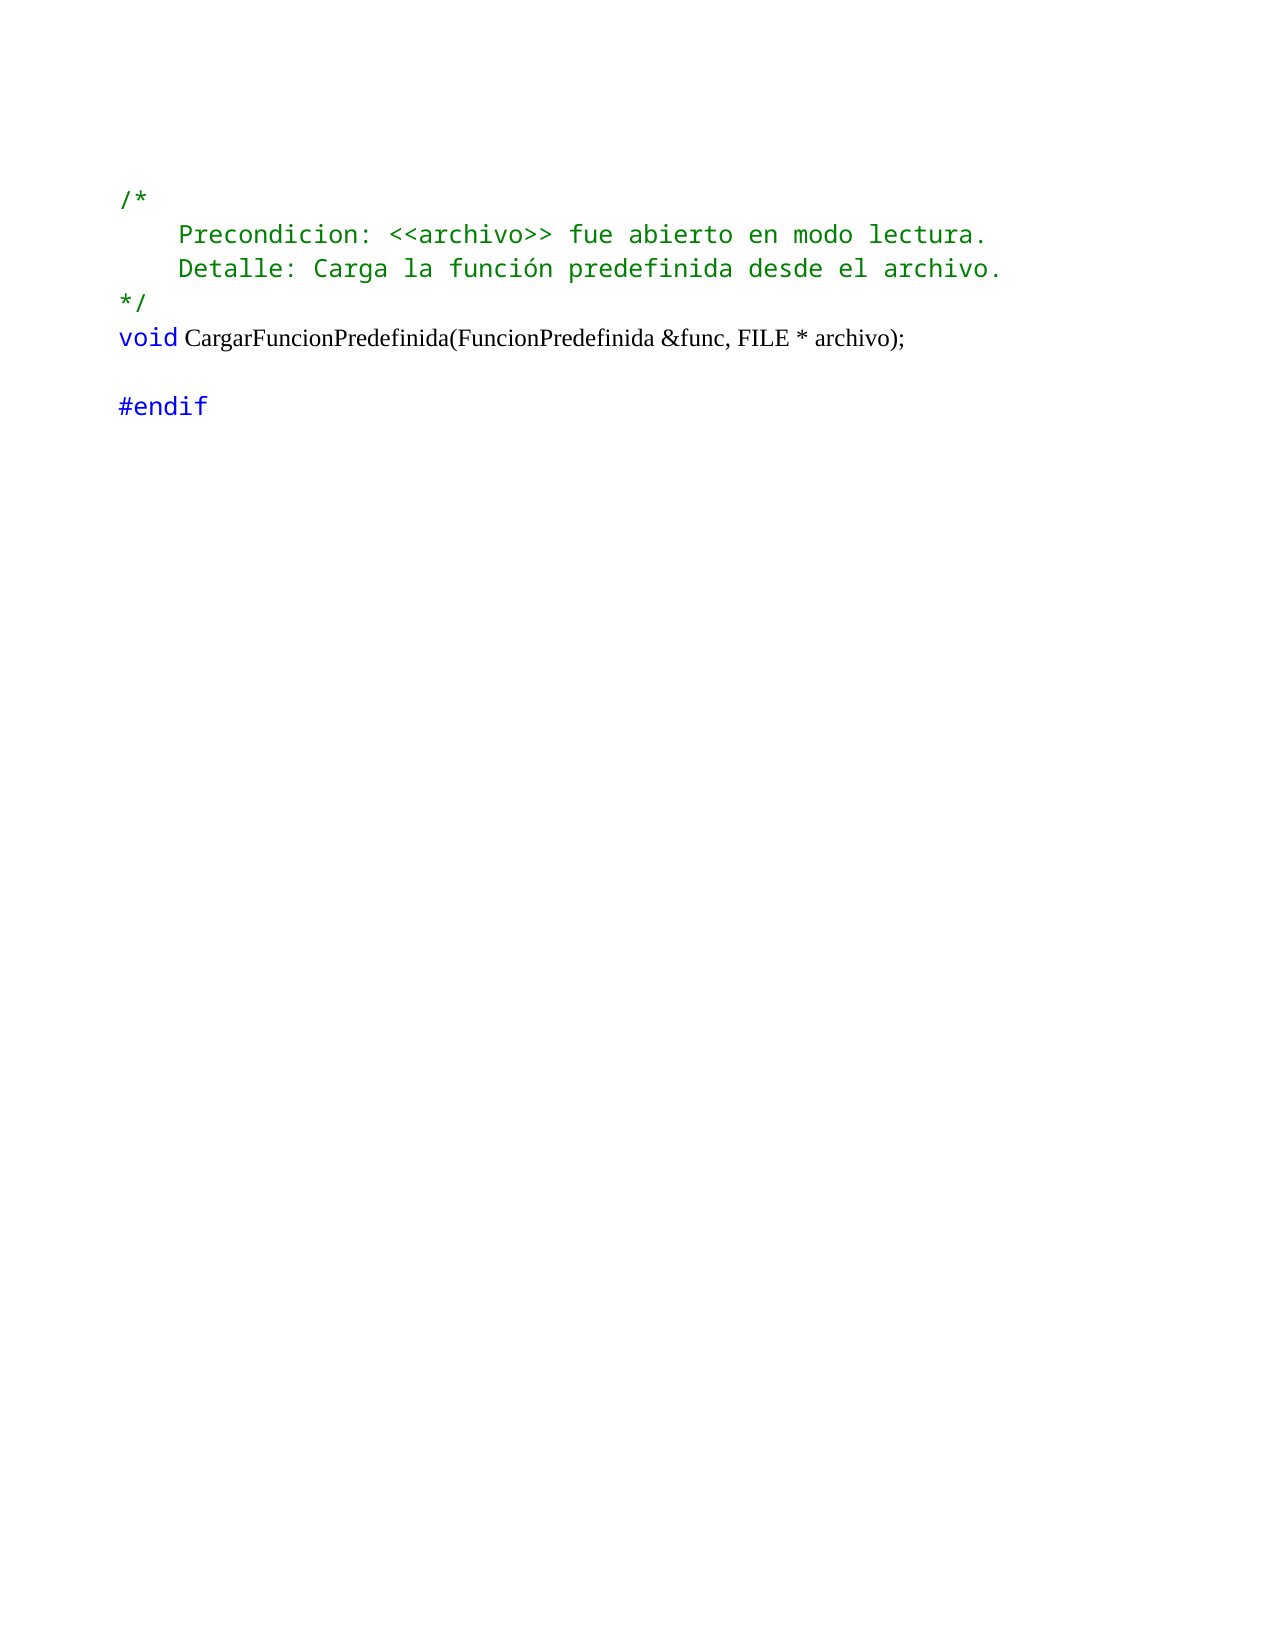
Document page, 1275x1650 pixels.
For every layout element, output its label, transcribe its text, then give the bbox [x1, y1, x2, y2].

text void CargarFuncionPredefinida(FuncionPredefinida &func, FILE * archivo); [118, 319, 1157, 354]
text /* [118, 182, 1157, 216]
text Precondicion: <<archivo>> fue abierto en modo lectura. [118, 216, 1157, 251]
text */ [118, 285, 1157, 319]
text Detalle: Carga la función predefinida desde el archivo. [118, 251, 1157, 285]
text #endif [118, 388, 1157, 423]
